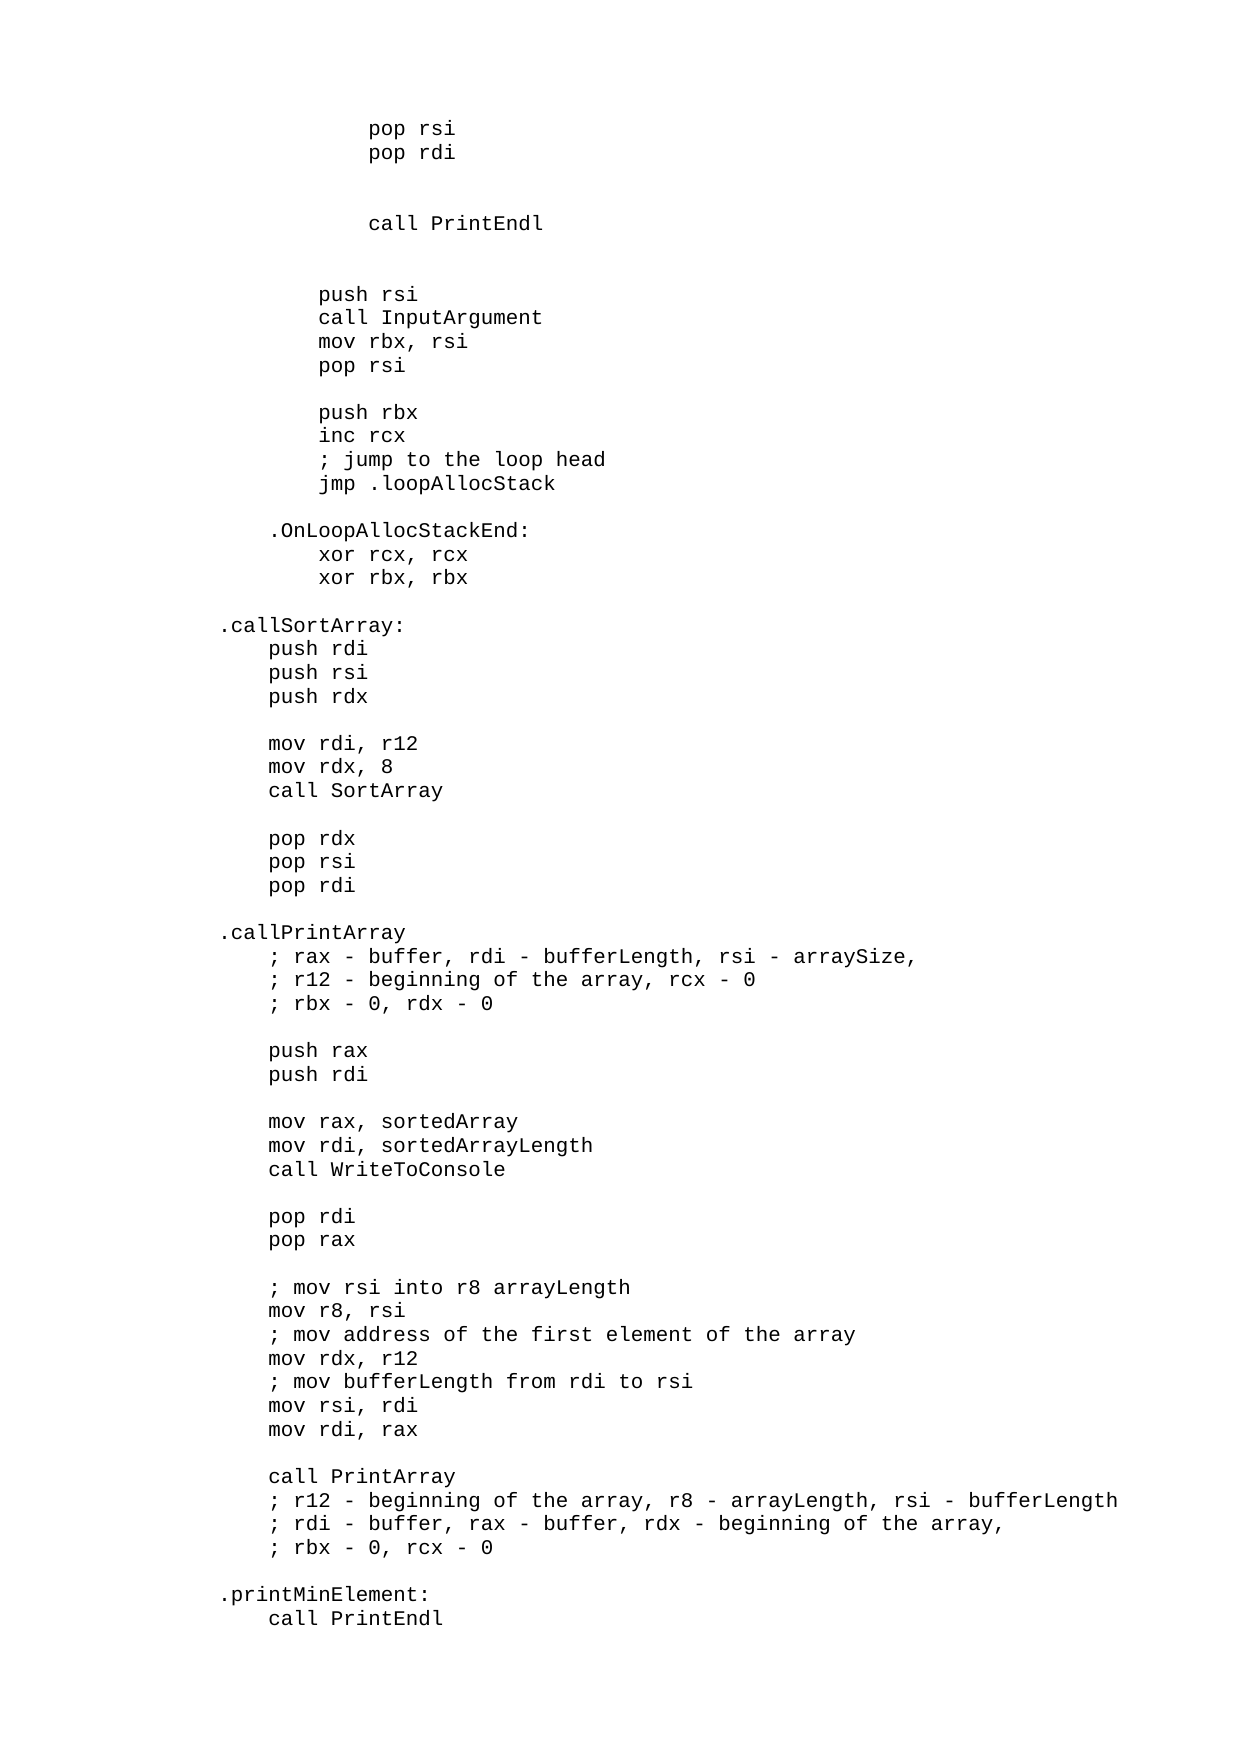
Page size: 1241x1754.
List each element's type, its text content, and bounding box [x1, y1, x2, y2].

text pop rax [118, 1229, 1122, 1253]
text call PrintEndl [118, 1608, 1122, 1631]
text ; r12 - beginning of the array, r8 - arrayLength, rsi - bufferLength [118, 1489, 1122, 1513]
text pop rdi [118, 142, 1122, 165]
text mov rdx, r12 [118, 1348, 1122, 1371]
text call InputArgument [118, 307, 1122, 331]
text ; mov bufferLength from rdi to rsi [118, 1371, 1122, 1395]
text xor rcx, rcx [118, 544, 1122, 567]
text push rax [118, 1040, 1122, 1064]
text .callSortArray: [118, 615, 1122, 638]
text mov r8, rsi [118, 1300, 1122, 1324]
text pop rsi [118, 118, 1122, 142]
text .OnLoopAllocStackEnd: [118, 520, 1122, 544]
text ; mov address of the first element of the array [118, 1324, 1122, 1348]
text jmp .loopAllocStack [118, 473, 1122, 496]
text ; rbx - 0, rcx - 0 [118, 1537, 1122, 1561]
text push rdi [118, 638, 1122, 662]
text pop rdi [118, 1206, 1122, 1229]
text pop rdx [118, 827, 1122, 851]
text xor rbx, rbx [118, 567, 1122, 591]
text mov rdi, sortedArrayLength [118, 1135, 1122, 1158]
text mov rax, sortedArray [118, 1111, 1122, 1135]
text ; mov rsi into r8 arrayLength [118, 1277, 1122, 1300]
text pop rsi [118, 851, 1122, 875]
text pop rdi [118, 875, 1122, 898]
text .printMinElement: [118, 1584, 1122, 1608]
text mov rdx, 8 [118, 757, 1122, 780]
text push rsi [118, 284, 1122, 307]
text mov rdi, rax [118, 1419, 1122, 1442]
text push rdi [118, 1064, 1122, 1088]
text call PrintEndl [118, 213, 1122, 236]
text push rbx [118, 402, 1122, 426]
text mov rsi, rdi [118, 1395, 1122, 1419]
text call PrintArray [118, 1466, 1122, 1489]
text pop rsi [118, 354, 1122, 378]
text ; rax - buffer, rdi - bufferLength, rsi - arraySize, [118, 946, 1122, 969]
text ; rdi - buffer, rax - buffer, rdx - beginning of the array, [118, 1513, 1122, 1537]
text ; jump to the loop head [118, 449, 1122, 473]
text push rdx [118, 686, 1122, 709]
text .callPrintArray [118, 922, 1122, 946]
text inc rcx [118, 426, 1122, 449]
text call SortArray [118, 780, 1122, 804]
text push rsi [118, 662, 1122, 686]
text ; rbx - 0, rdx - 0 [118, 993, 1122, 1017]
text ; r12 - beginning of the array, rcx - 0 [118, 969, 1122, 993]
text mov rbx, rsi [118, 331, 1122, 354]
text mov rdi, r12 [118, 733, 1122, 757]
text call WriteToConsole [118, 1158, 1122, 1182]
